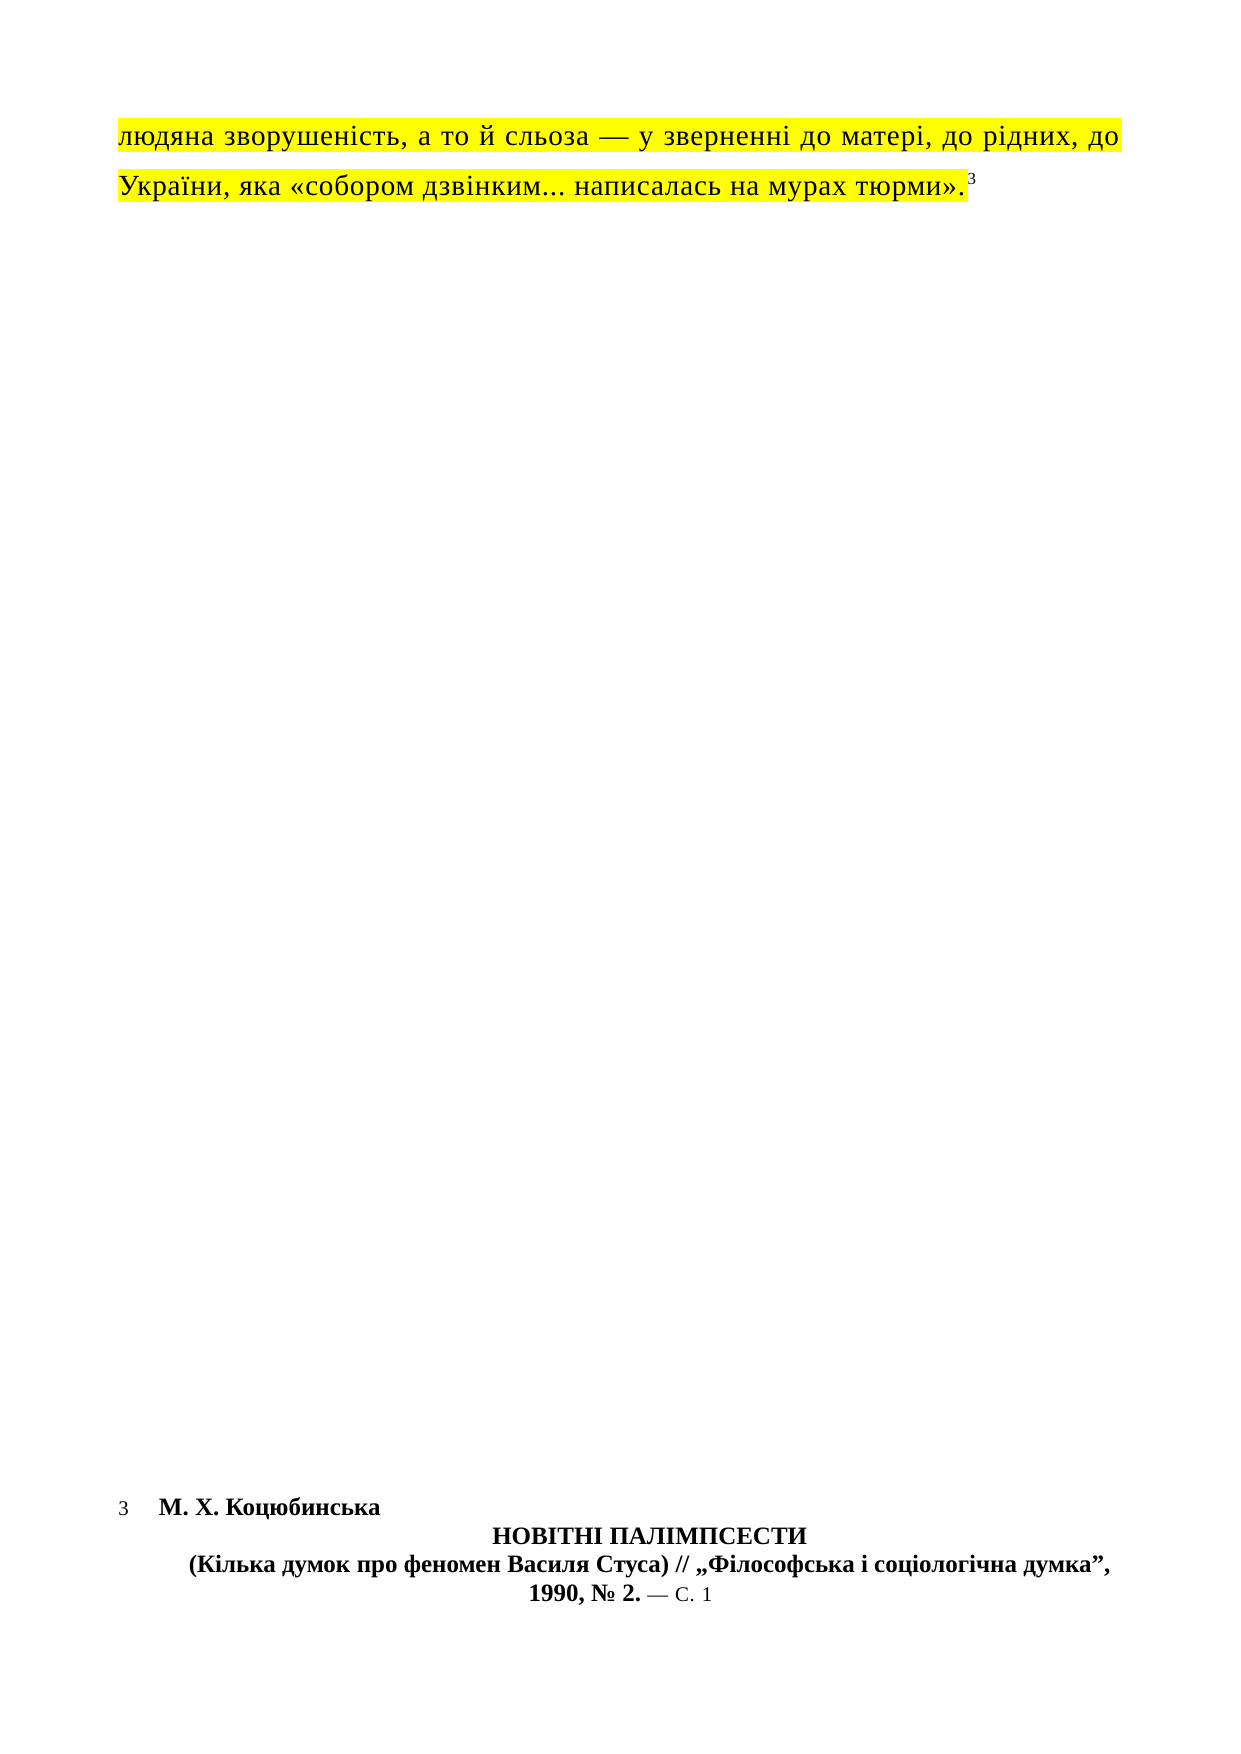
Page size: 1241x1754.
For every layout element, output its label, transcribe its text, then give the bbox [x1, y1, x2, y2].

text НОВІТНІ ПАЛІМПСЕСТИ [118, 1521, 1122, 1549]
text (Кілька думок про феномен Василя Стуса) // „Філософська і соціологічна думка”, 1990, № 2. — C. 1 [118, 1549, 1122, 1607]
text людяна зворушеність, а то й сльоза — у зверненні до матері, до рідних, до України, яка «собором дзвінким... написалась на мурах тюрми». [118, 118, 1122, 202]
text M. X. Коцюбинська [118, 1492, 1122, 1521]
